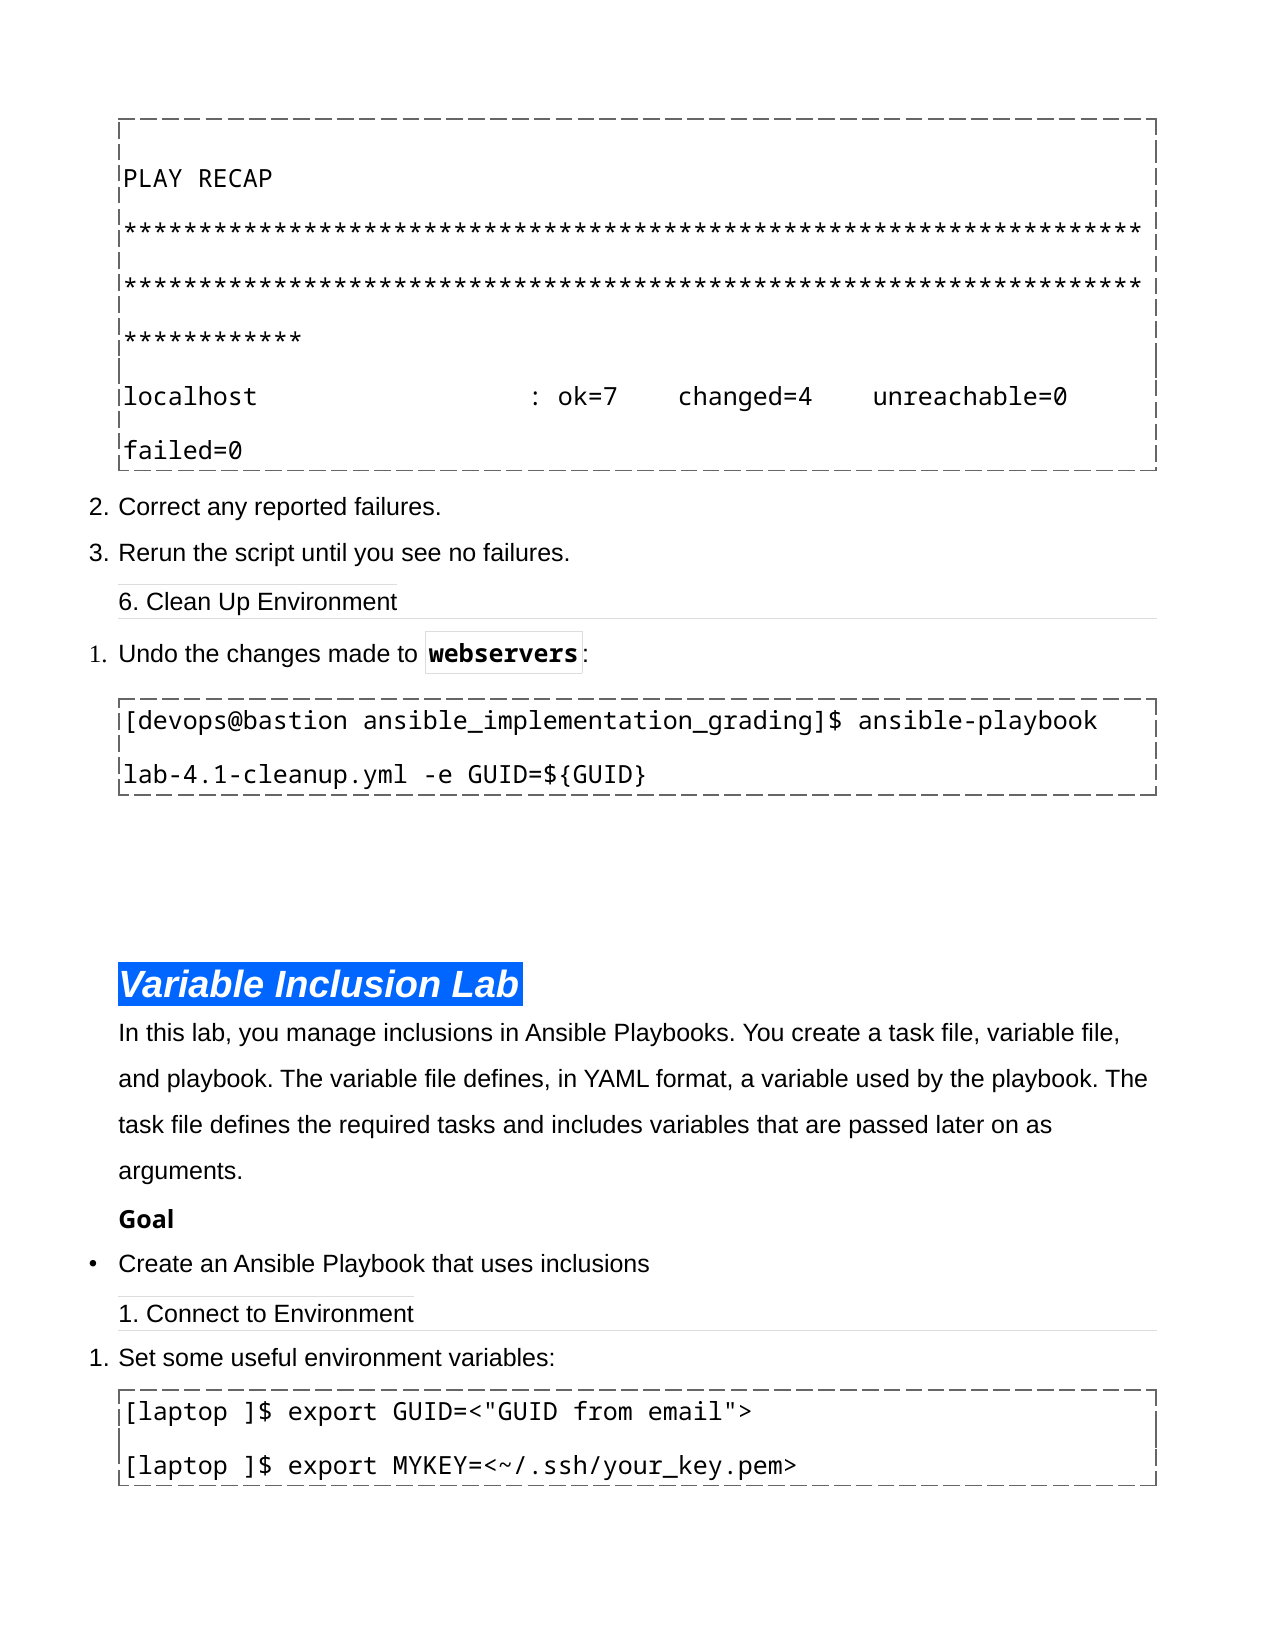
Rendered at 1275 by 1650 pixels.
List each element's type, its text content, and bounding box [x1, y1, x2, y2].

list localhost : ok=7 changed=4 unreachable=0 failed=0 [118, 374, 1157, 471]
text Goal [118, 1202, 1157, 1236]
list Create an Ansible Playbook that uses inclusions [118, 1249, 1157, 1278]
list Undo the changes made to [118, 631, 425, 673]
list [devops@bastion ansible_implementation_grading]$ ansible-playbook lab-4.1-cleanup.yml -e GUID=${GUID} [118, 698, 1157, 796]
text In this lab, you manage inclusions in Ansible Playbooks. You create a task file, variable file, and playbook. The variable file defines, in YAML format, a variable used by the playbook. The task file defines the required tasks and includes variables that are passed later on as arguments. [118, 1018, 1157, 1184]
subtitle 6. Clean Up Environment [118, 584, 1157, 618]
subtitle 1. Connect to Environment [118, 1296, 1157, 1330]
subtitle Variable Inclusion Lab [118, 962, 1157, 1006]
list Set some useful environment variables: [118, 1343, 1157, 1372]
list webservers [426, 632, 582, 673]
list [laptop ]$ export MYKEY=<~/.ssh/your_key.pem> [118, 1443, 1157, 1486]
list Correct any reported failures. [118, 492, 1157, 521]
list Rerun the script until you see no failures. [118, 538, 1157, 566]
list : [583, 631, 1157, 673]
list [laptop ]$ export GUID=<"GUID from email"> [118, 1389, 1157, 1427]
list PLAY RECAP **************************************************************************************************************************************************** [118, 156, 1157, 358]
